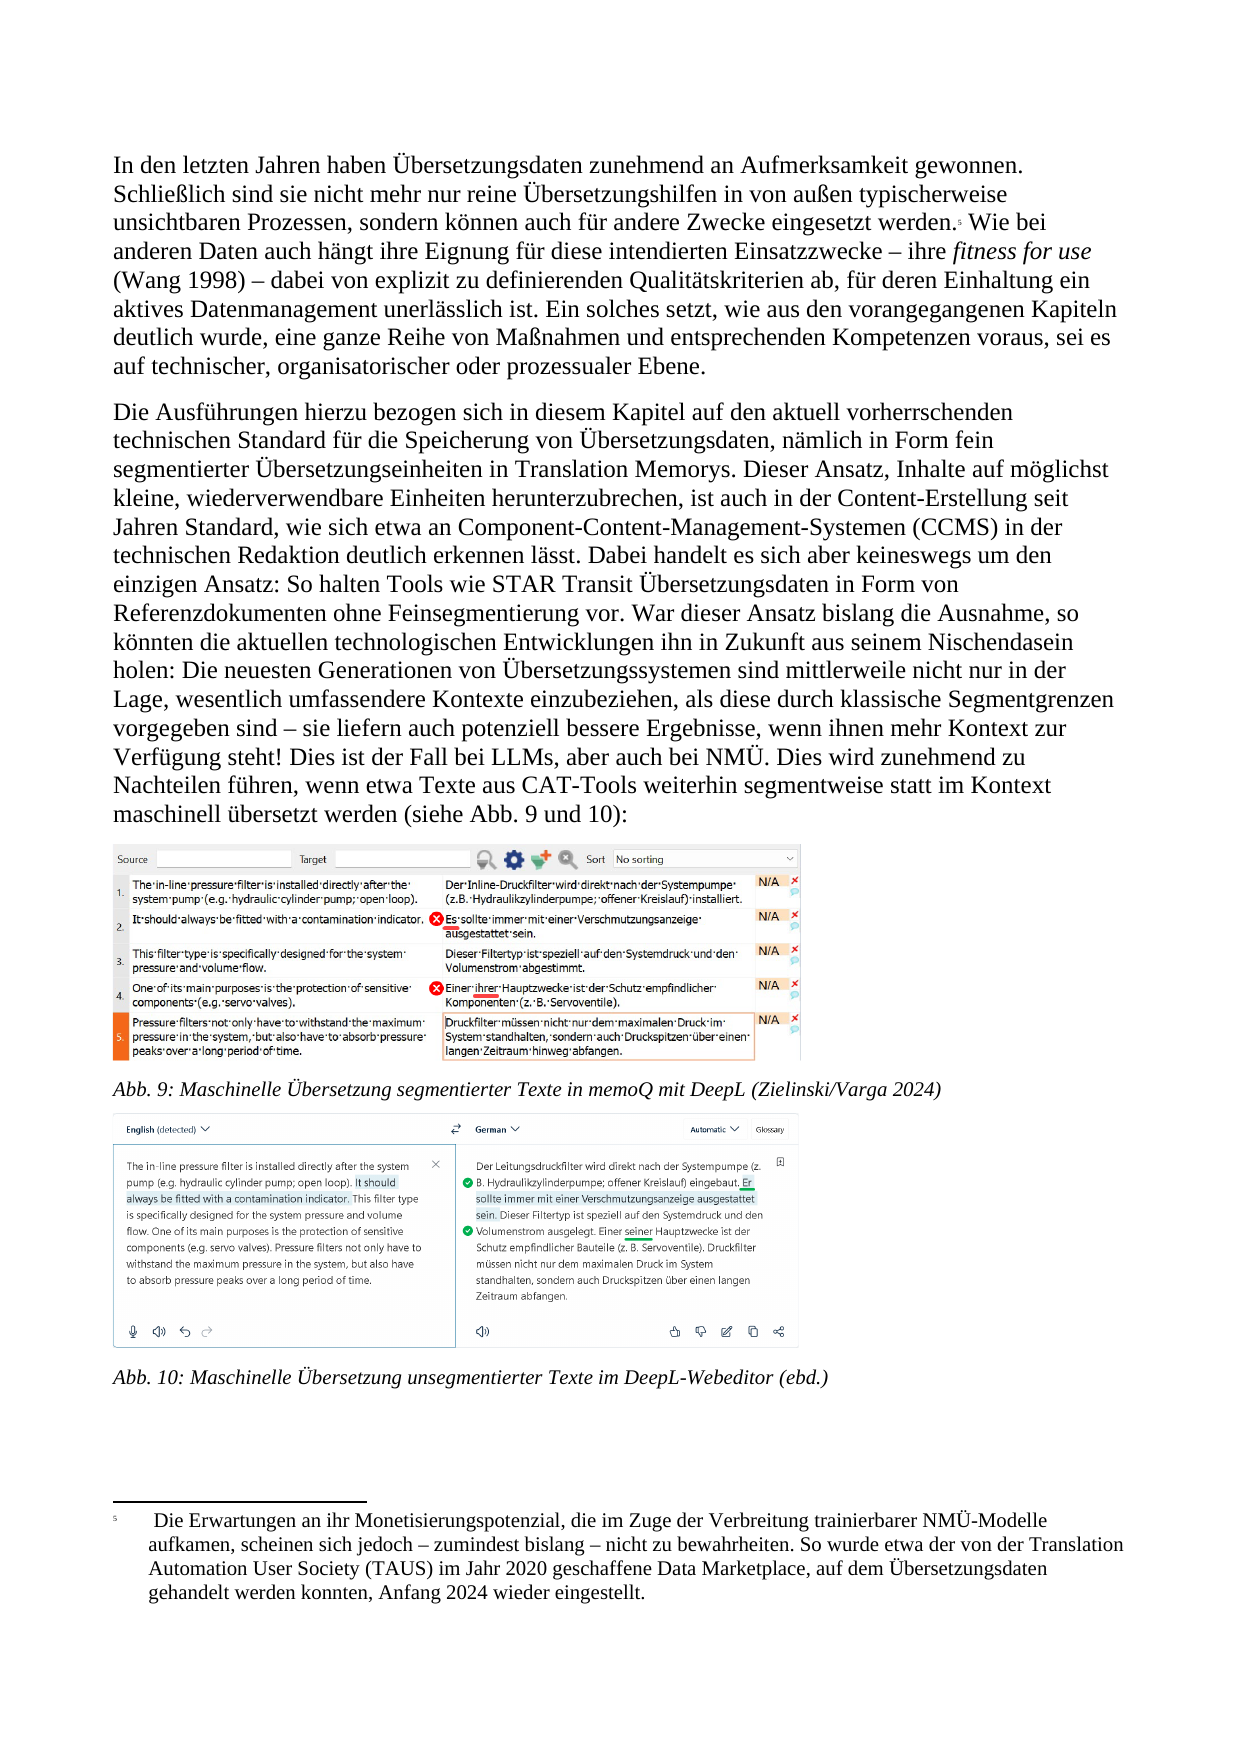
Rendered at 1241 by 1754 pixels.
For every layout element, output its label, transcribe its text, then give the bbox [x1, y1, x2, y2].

text Die Erwartungen an ihr Monetisierungspotenzial, die im Zuge der Verbreitung trainierbarer NMÜ-Modelle aufkamen, scheinen sich jedoch – zumindest bislang – nicht zu bewahrheiten. So wurde etwa der von der Translation Automation User Society (TAUS) im Jahr 2020 geschaffene Data Marketplace, auf dem Übersetzungsdaten gehandelt werden konnten, Anfang 2024 wieder eingestellt. [113, 1508, 1127, 1604]
text Abb. 10: Maschinelle Übersetzung unsegmentierter Texte im DeepL-Webeditor (ebd.) [113, 1364, 1127, 1389]
text In den letzten Jahren haben Übersetzungsdaten zunehmend an Aufmerksamkeit gewonnen. Schließlich sind sie nicht mehr nur reine Übersetzungshilfen in von außen typischerweise unsichtbaren Prozessen, sondern können auch für andere Zwecke eingesetzt werden. Wie bei anderen Daten auch hängt ihre Eignung für diese intendierten Einsatzzwecke – ihre fitness for use (Wang 1998) – dabei von explizit zu definierenden Qualitätskriterien ab, für deren Einhaltung ein aktives Datenmanagement unerlässlich ist. Ein solches setzt, wie aus den vorangegangenen Kapiteln deutlich wurde, eine ganze Reihe von Maßnahmen und entsprechenden Kompetenzen voraus, sei es auf technischer, organisatorischer oder prozessualer Ebene. [113, 150, 1127, 380]
text Die Ausführungen hierzu bezogen sich in diesem Kapitel auf den aktuell vorherrschenden technischen Standard für die Speicherung von Übersetzungsdaten, nämlich in Form fein segmentierter Übersetzungseinheiten in Translation Memorys. Dieser Ansatz, Inhalte auf möglichst kleine, wiederverwendbare Einheiten herunterzubrechen, ist auch in der Content-Erstellung seit Jahren Standard, wie sich etwa an Component-Content-Management-Systemen (CCMS) in der technischen Redaktion deutlich erkennen lässt. Dabei handelt es sich aber keineswegs um den einzigen Ansatz: So halten Tools wie STAR Transit Übersetzungsdaten in Form von Referenzdokumenten ohne Feinsegmentierung vor. War dieser Ansatz bislang die Ausnahme, so könnten die aktuellen technologischen Entwicklungen ihn in Zukunft aus seinem Nischendasein holen: Die neuesten Generationen von Übersetzungssystemen sind mittlerweile nicht nur in der Lage, wesentlich umfassendere Kontexte einzubeziehen, als diese durch klassische Segmentgrenzen vorgegeben sind – sie liefern auch potenziell bessere Ergebnisse, wenn ihnen mehr Kontext zur Verfügung steht! Dies ist der Fall bei LLMs, aber auch bei NMÜ. Dies wird zunehmend zu Nachteilen führen, wenn etwa Texte aus CAT-Tools weiterhin segmentweise statt im Kontext maschinell übersetzt werden (siehe Abb. 9 und 10): [113, 397, 1127, 828]
picture [112, 1113, 799, 1348]
picture [112, 844, 801, 1061]
text Abb. 9: Maschinelle Übersetzung segmentierter Texte in memoQ mit DeepL (Zielinski/Varga 2024) [113, 1077, 1127, 1101]
